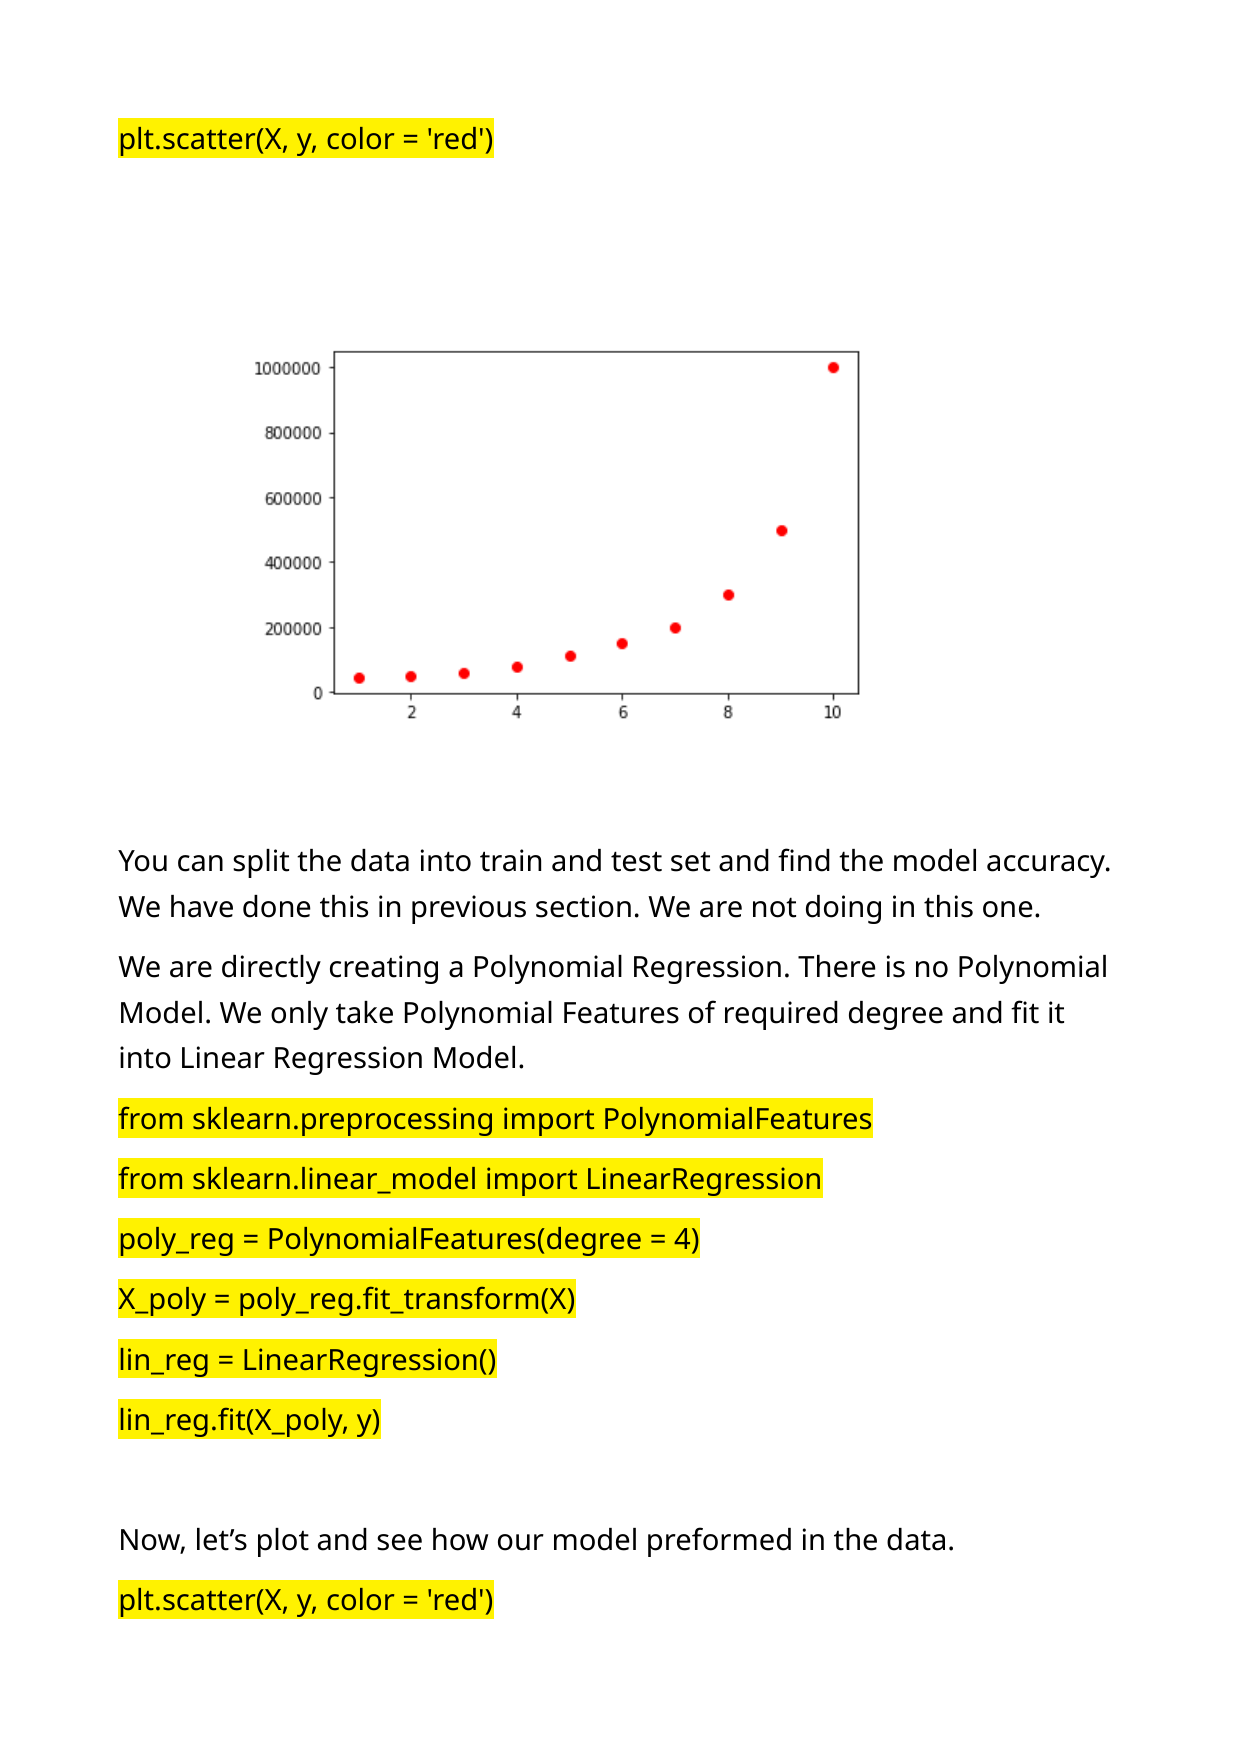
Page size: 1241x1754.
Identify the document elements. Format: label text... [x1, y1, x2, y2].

text plt.scatter(X, y, color = 'red') [118, 118, 1122, 158]
text from sklearn.preprocessing import PolynomialFeatures [118, 1098, 1122, 1138]
text from sklearn.linear_model import LinearRegression [118, 1158, 1122, 1198]
text lin_reg = LinearRegression() [118, 1339, 1122, 1378]
text You can split the data into train and test set and find the model accuracy. We have done this in previous section. We are not doing in this one. [118, 841, 1122, 926]
text lin_reg.fit(X_poly, y) [118, 1399, 1122, 1439]
text poly_reg = PolynomialFeatures(degree = 4) [118, 1218, 1122, 1258]
text X_poly = poly_reg.fit_transform(X) [118, 1278, 1122, 1318]
text We are directly creating a Polynomial Regression. There is no Polynomial Model. We only take Polynomial Features of required degree and fit it into Linear Regression Model. [118, 946, 1122, 1077]
text plt.scatter(X, y, color = 'red') [118, 1579, 1122, 1619]
picture [243, 342, 869, 731]
text Now, let’s plot and see how our model preformed in the data. [118, 1519, 1122, 1559]
